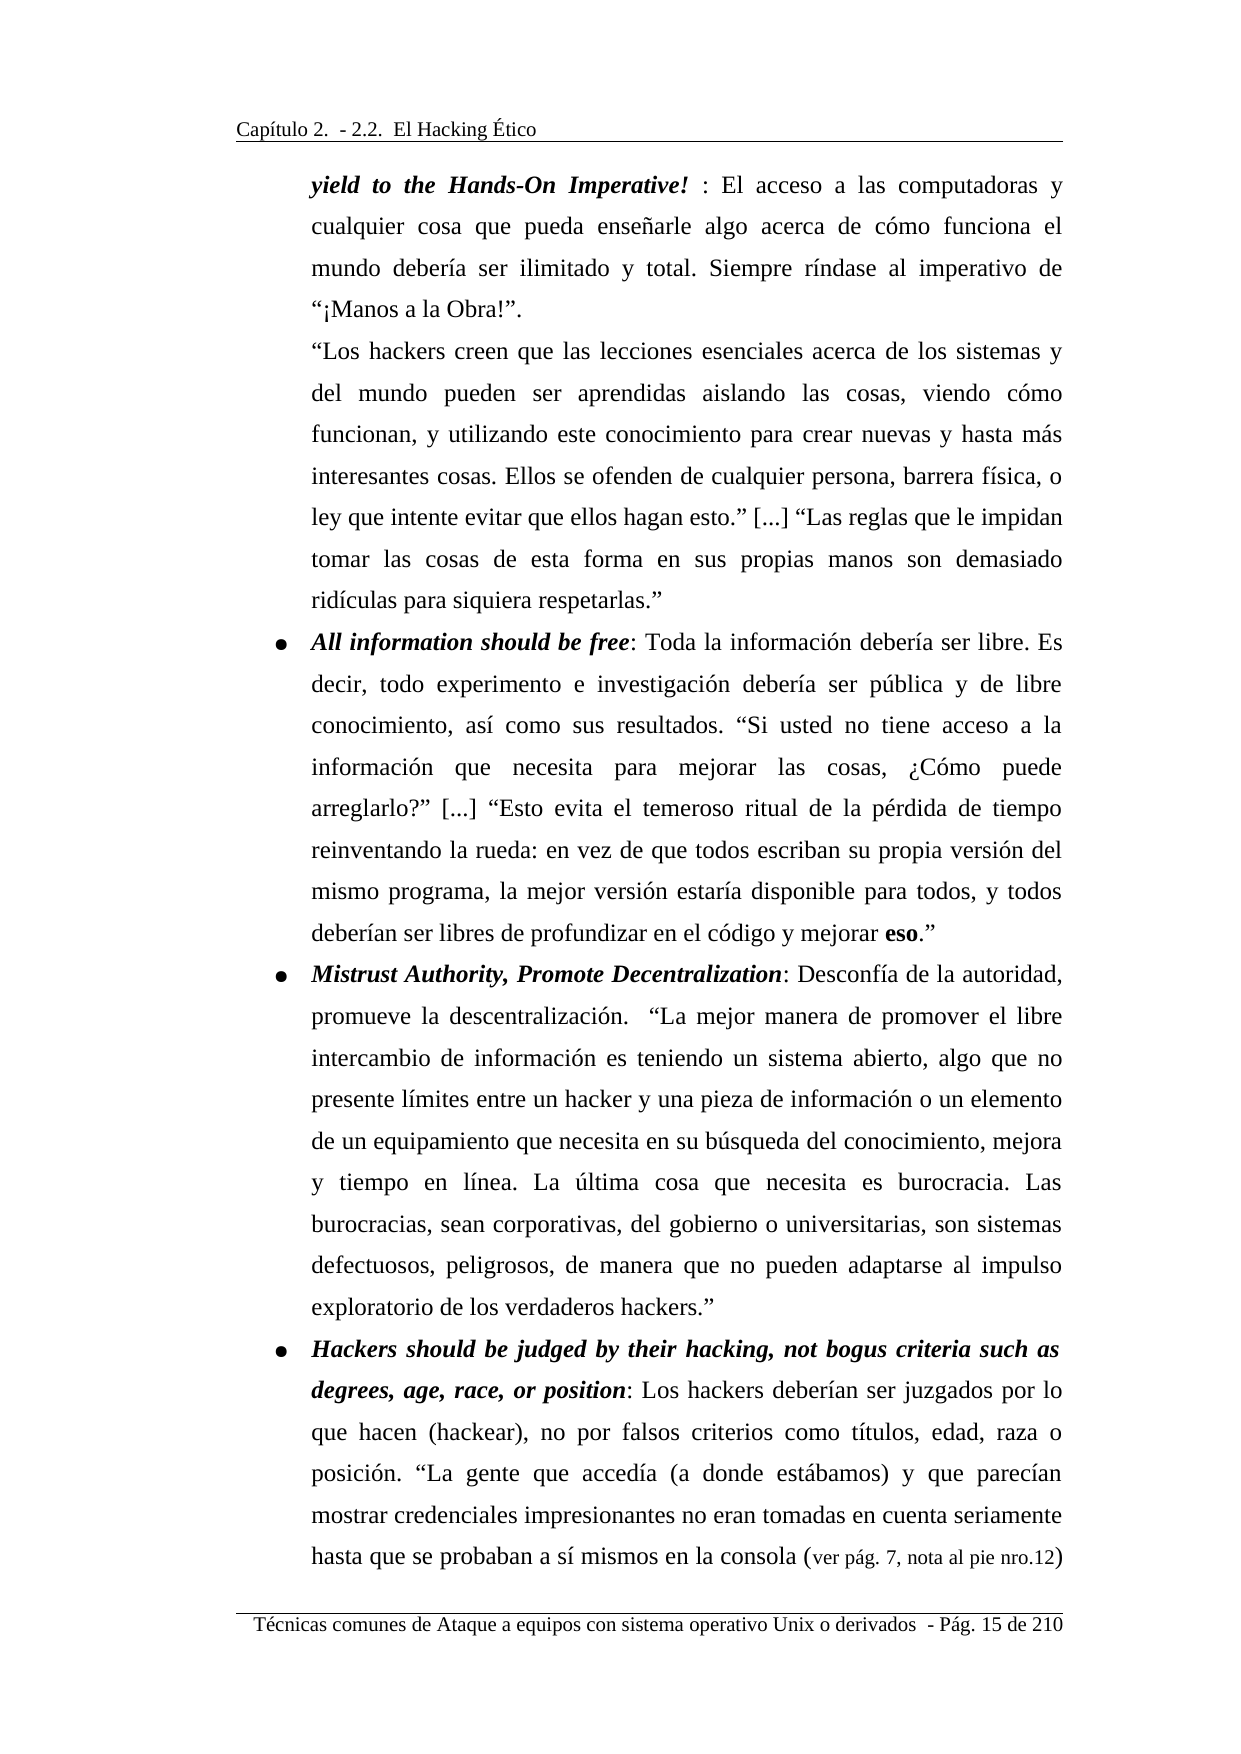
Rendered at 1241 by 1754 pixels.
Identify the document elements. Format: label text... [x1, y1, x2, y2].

list “Los hackers creen que las lecciones esenciales acerca de los sistemas y del mundo pueden ser aprendidas aislando las cosas, viendo cómo funcionan, y utilizando este conocimiento para crear nuevas y hasta más interesantes cosas. Ellos se ofenden de cualquier persona, barrera física, o ley que intente evitar que ellos hagan esto.” [...] “Las reglas que le impidan tomar las cosas de esta forma en sus propias manos son demasiado ridículas para siquiera respetarlas.” [274, 337, 1063, 614]
list Mistrust Authority, Promote Decentralization: Desconfía de la autoridad, promueve la descentralización. “La mejor manera de promover el libre intercambio de información es teniendo un sistema abierto, algo que no presente límites entre un hacker y una pieza de información o un elemento de un equipamiento que necesita en su búsqueda del conocimiento, mejora y tiempo en línea. La última cosa que necesita es burocracia. Las burocracias, sean corporativas, del gobierno o universitarias, son sistemas defectuosos, peligrosos, de manera que no pueden adaptarse al impulso exploratorio de los verdaderos hackers.” [274, 961, 1063, 1321]
list Hackers should be judged by their hacking, not bogus criteria such as degrees, age, race, or position: Los hackers deberían ser juzgados por lo que hacen (hackear), no por falsos criterios como títulos, edad, raza o posición. “La gente que accedía (a donde estábamos) y que parecían mostrar credenciales impresionantes no eran tomadas en cuenta seriamente hasta que se probaban a sí mismos en la consola (ver pág. 7, nota al pie nro.12) [274, 1335, 1063, 1570]
list All information should be free: Toda la información debería ser libre. Es decir, todo experimento e investigación debería ser pública y de libre conocimiento, así como sus resultados. “Si usted no tiene acceso a la información que necesita para mejorar las cosas, ¿Cómo puede arreglarlo?” [...] “Esto evita el temeroso ritual de la pérdida de tiempo reinventando la rueda: en vez de que todos escriban su propia versión del mismo programa, la mejor versión estaría disponible para todos, y todos deberían ser libres de profundizar en el código y mejorar eso.” [274, 628, 1063, 947]
list yield to the Hands-On Imperative! : El acceso a las computadoras y cualquier cosa que pueda enseñarle algo acerca de cómo funciona el mundo debería ser ilimitado y total. Siempre ríndase al imperativo de “¡Manos a la Obra!”. [274, 171, 1063, 323]
